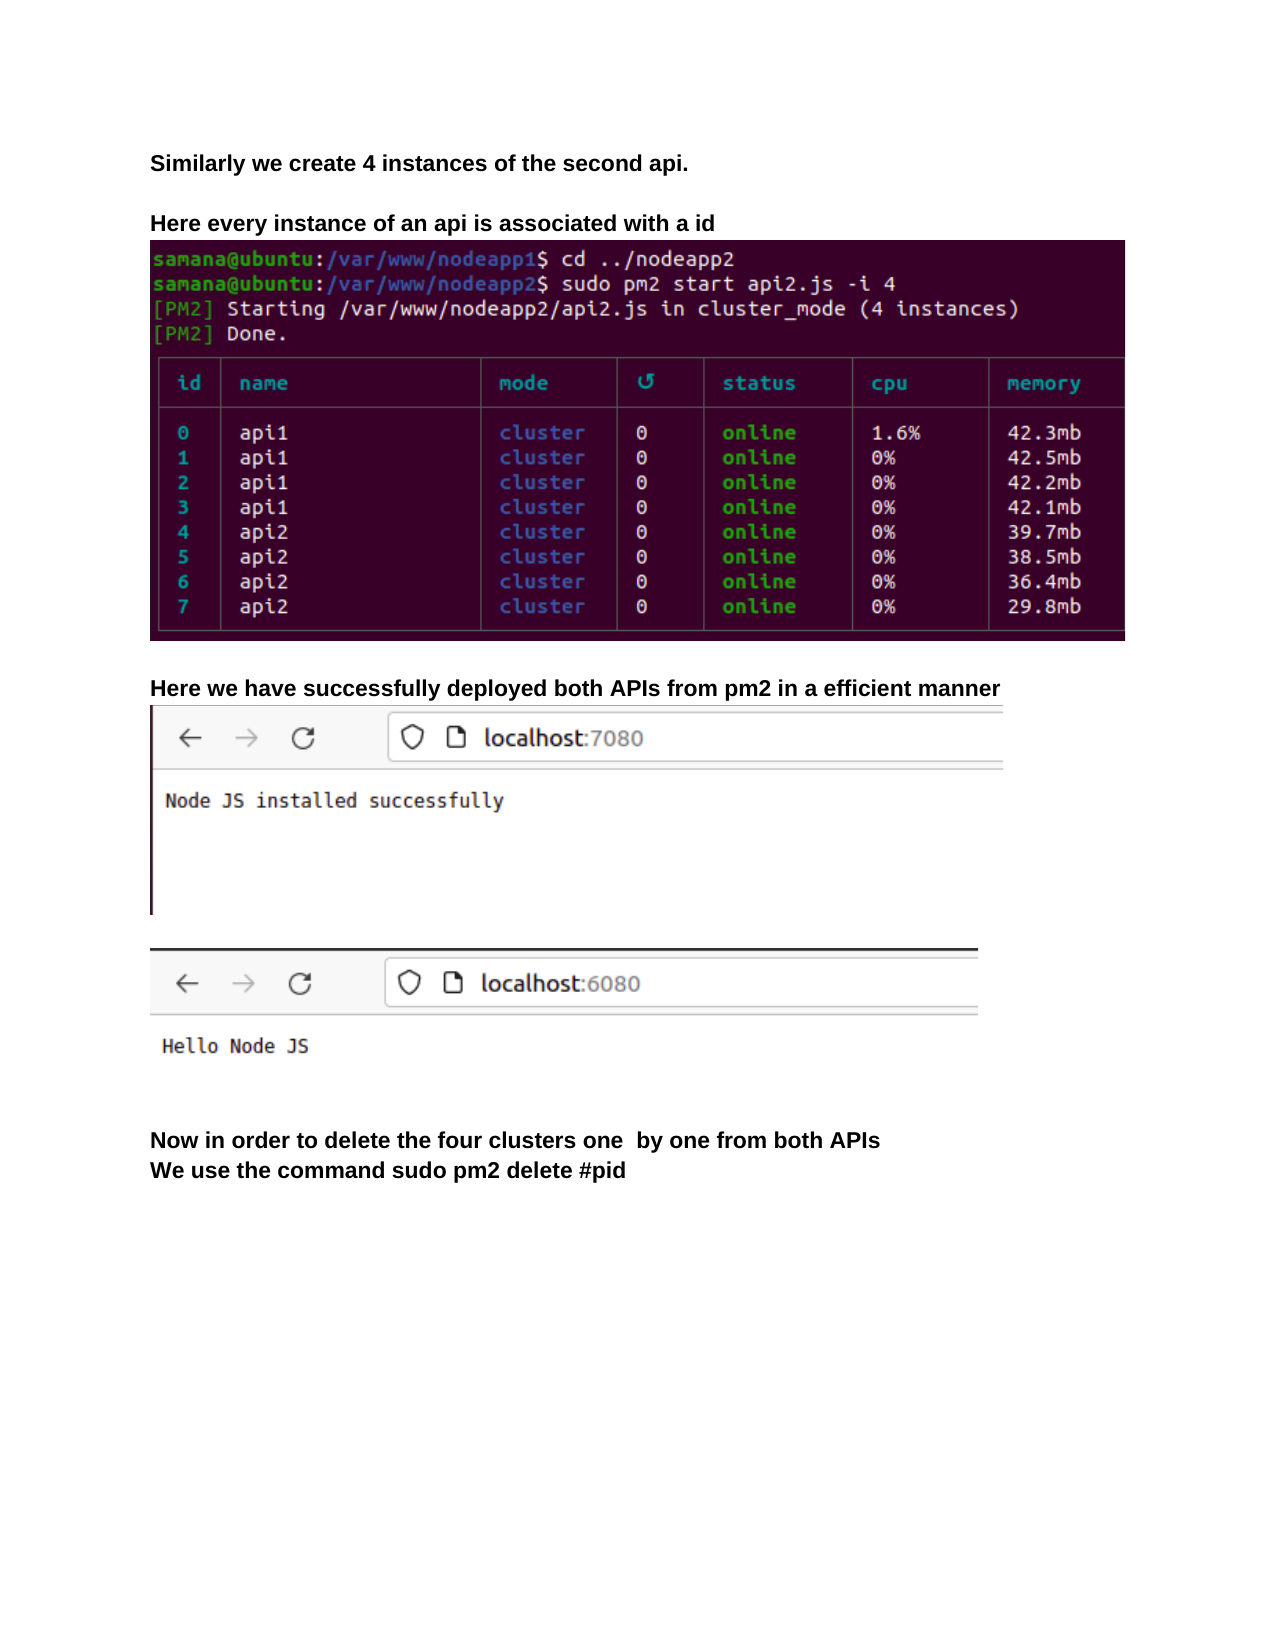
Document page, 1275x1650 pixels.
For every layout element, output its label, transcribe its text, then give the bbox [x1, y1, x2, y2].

text We use the command sudo pm2 delete #pid [150, 1157, 1125, 1184]
text Here every instance of an api is associated with a id [150, 210, 1125, 237]
picture [150, 240, 1125, 641]
text Here we have successfully deployed both APIs from pm2 in a efficient manner [150, 675, 1125, 701]
picture [150, 948, 979, 1124]
text Similarly we create 4 instances of the second api. [150, 150, 1125, 176]
text Now in order to delete the four clusters one by one from both APIs [150, 1127, 1125, 1153]
picture [150, 705, 1004, 915]
